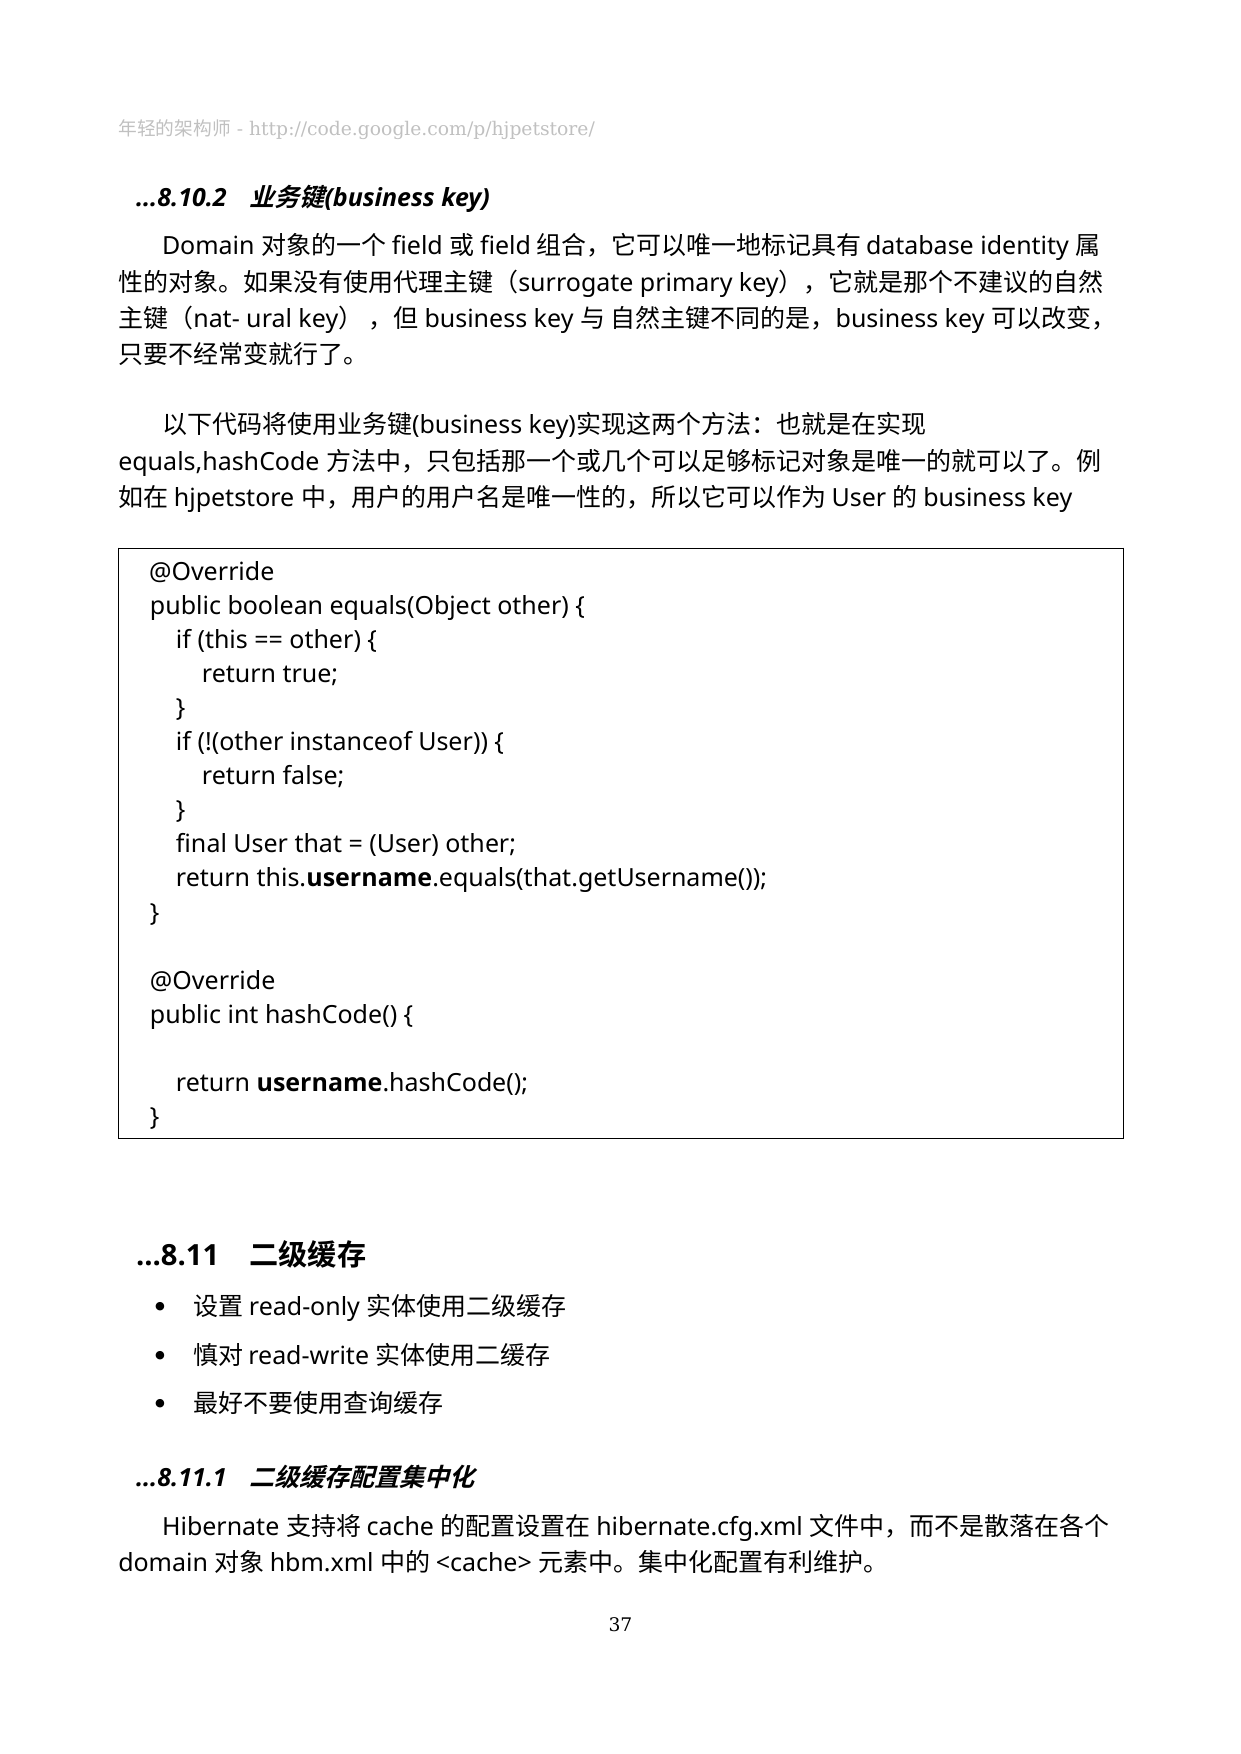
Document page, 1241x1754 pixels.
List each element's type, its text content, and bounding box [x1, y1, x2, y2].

list 慎对read-write 实体使用二缓存 [156, 1335, 1122, 1371]
table_header @Override public boolean equals(Object other) { if (this == other) { return true; } if (!(other instanceof User)) { return false; } final User that = (User) other; return this.username.equals(that.getUsername()); } @Override public int hashCode() { return username.hashCode(); } [119, 549, 1123, 1138]
subtitle 二级缓存 [136, 1232, 1122, 1274]
list 最好不要使用查询缓存 [156, 1384, 1122, 1420]
text 以下代码将使用业务键(business key)实现这两个方法：也就是在实现 equals,hashCode 方法中，只包括那一个或几个可以足够标记对象是唯一的就可以了。例如在 hjpetstore 中，用户的用户名是唯一性的，所以它可以作为 User 的 business key [118, 405, 1122, 514]
list 设置 read-only 实体使用二级缓存 [156, 1286, 1122, 1323]
text Domain 对象的一个 field 或 field组合，它可以唯一地标记具有database identity 属性的对象。如果没有使用代理主键（surrogate primary key），它就是那个不建议的自然主键（nat- ural key） ，但 business key 与 自然主键不同的是，business key 可以改变，只要不经常变就行了。 [118, 226, 1122, 371]
text Hibernate 支持将 cache 的配置设置在 hibernate.cfg.xml 文件中，而不是散落在各个 domain 对象hbm.xml 中的 <cache> 元素中。集中化配置有利维护。 [118, 1506, 1122, 1579]
subtitle 业务键(business key) [136, 177, 1122, 213]
subtitle 二级缓存配置集中化 [136, 1458, 1122, 1494]
